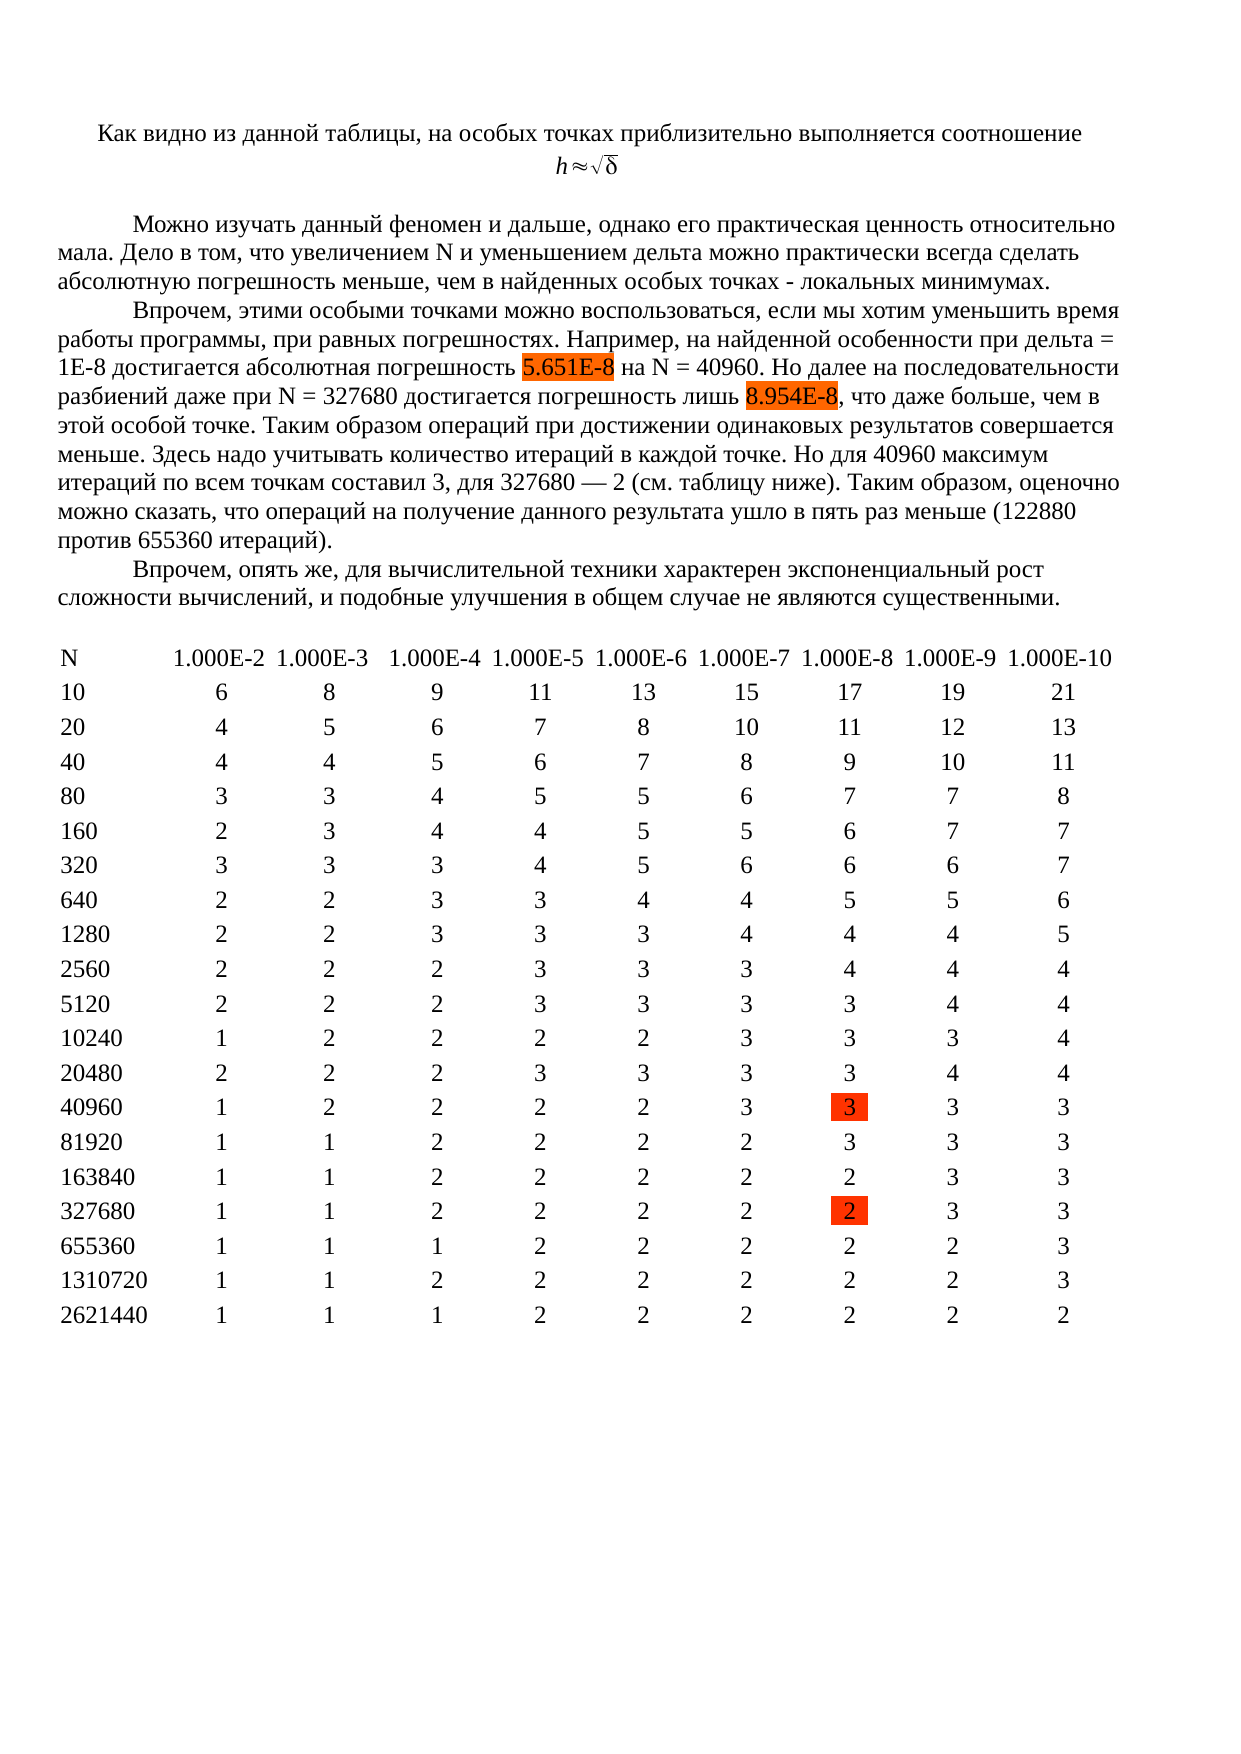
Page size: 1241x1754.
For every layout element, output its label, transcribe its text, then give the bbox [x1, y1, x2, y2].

table_cell 2 [273, 1020, 385, 1055]
table_cell 4 [385, 778, 488, 813]
table_cell 2 [170, 986, 273, 1020]
text Можно изучать данный феномен и дальше, однако его практическая ценность относительно мала. Дело в том, что увеличением N и уменьшением дельта можно практически всегда сделать абсолютную погрешность меньше, чем в найденных особых точках - локальных минимумах. [57, 209, 1122, 295]
table_header 1.000E-2 [170, 640, 273, 674]
table_cell 13 [592, 675, 695, 709]
table_cell 8 [695, 744, 798, 778]
table_cell 5 [695, 813, 798, 847]
table_cell 3 [1004, 1124, 1122, 1159]
table_cell 11 [489, 675, 592, 709]
table_cell 160 [57, 813, 170, 847]
table_cell 4 [592, 882, 695, 917]
table_header 1.000E-5 [489, 640, 592, 674]
table_cell 2 [489, 1090, 592, 1124]
text Впрочем, этими особыми точками можно воспользоваться, если мы хотим уменьшить время работы программы, при равных погрешностях. Например, на найденной особенности при дельта = 1Е-8 достигается абсолютная погрешность 5.651E-8 на N = 40960. Но далее на последовательности разбиений даже при N = 327680 достигается погрешность лишь 8.954E-8, что даже больше, чем в этой особой точке. Таким образом операций при достижении одинаковых результатов совершается меньше. Здесь надо учитывать количество итераций в каждой точке. Но для 40960 максимум итераций по всем точкам составил 3, для 327680 — 2 (см. таблицу ниже). Таким образом, оценочно можно сказать, что операций на получение данного результата ушло в пять раз меньше (122880 против 655360 итераций). [57, 295, 1122, 554]
table_cell 2 [385, 951, 488, 986]
table_header 1.000E-10 [1004, 640, 1122, 674]
table_cell 3 [798, 1055, 901, 1089]
table_cell 3 [901, 1159, 1004, 1193]
table_cell 6 [798, 813, 901, 847]
table_cell 1 [170, 1159, 273, 1193]
table_cell 20 [57, 709, 170, 744]
table_cell 655360 [57, 1228, 170, 1262]
table_cell 10 [901, 744, 1004, 778]
table_cell 2 [385, 1020, 488, 1055]
table_cell 6 [385, 709, 488, 744]
table_cell 2 [592, 1090, 695, 1124]
table_cell 1 [170, 1193, 273, 1228]
table_header 1.000E-4 [385, 640, 488, 674]
table_cell 11 [798, 709, 901, 744]
table_cell 3 [798, 1090, 901, 1124]
table_cell 10 [695, 709, 798, 744]
table_cell 6 [901, 848, 1004, 882]
table_cell 1 [273, 1124, 385, 1159]
table_cell 11 [1004, 744, 1122, 778]
table_cell 4 [1004, 986, 1122, 1020]
table_cell 3 [1004, 1159, 1122, 1193]
table_cell 5120 [57, 986, 170, 1020]
table_cell 3 [170, 778, 273, 813]
table_cell 5 [592, 778, 695, 813]
table_cell 8 [592, 709, 695, 744]
table_cell 2 [273, 1090, 385, 1124]
table_cell 3 [695, 1020, 798, 1055]
table_cell 5 [273, 709, 385, 744]
table_cell 7 [1004, 813, 1122, 847]
table_cell 3 [1004, 1263, 1122, 1297]
table_cell 6 [1004, 882, 1122, 917]
table_header 1.000E-6 [592, 640, 695, 674]
table_cell 2 [798, 1193, 901, 1228]
table_cell 9 [798, 744, 901, 778]
table_cell 20480 [57, 1055, 170, 1089]
table_cell 2 [170, 813, 273, 847]
table_cell 1 [273, 1263, 385, 1297]
table_cell 4 [695, 882, 798, 917]
table_header 1.000E-8 [798, 640, 901, 674]
table_cell 1 [170, 1090, 273, 1124]
table_cell 9 [385, 675, 488, 709]
table_cell 2 [385, 1055, 488, 1089]
table_cell 2 [695, 1193, 798, 1228]
table_cell 19 [901, 675, 1004, 709]
table_cell 4 [1004, 1020, 1122, 1055]
table_cell 8 [273, 675, 385, 709]
table_cell 2 [695, 1297, 798, 1332]
table_cell 3 [385, 848, 488, 882]
table_cell 2 [798, 1263, 901, 1297]
table_cell 2 [592, 1193, 695, 1228]
text Впрочем, опять же, для вычислительной техники характерен экспоненциальный рост сложности вычислений, и подобные улучшения в общем случае не являются существенными. [57, 554, 1122, 611]
table_cell 2 [592, 1297, 695, 1332]
text Как видно из данной таблицы, на особых точках приблизительно выполняется соотношение [57, 118, 1122, 180]
table_cell 4 [1004, 951, 1122, 986]
table_cell 3 [489, 951, 592, 986]
table_cell 4 [798, 951, 901, 986]
table_cell 15 [695, 675, 798, 709]
table_cell 2 [695, 1228, 798, 1262]
table_cell 3 [798, 1124, 901, 1159]
table_cell 3 [901, 1193, 1004, 1228]
table_cell 640 [57, 882, 170, 917]
table_cell 6 [695, 778, 798, 813]
table_cell 3 [695, 951, 798, 986]
table_cell 2 [170, 951, 273, 986]
table_cell 2560 [57, 951, 170, 986]
table_cell 3 [489, 986, 592, 1020]
table_cell 3 [489, 917, 592, 951]
table_cell 8 [1004, 778, 1122, 813]
table_cell 7 [1004, 848, 1122, 882]
table_cell 2 [170, 917, 273, 951]
table_cell 4 [385, 813, 488, 847]
table_cell 1 [170, 1228, 273, 1262]
table_cell 2 [385, 1263, 488, 1297]
table_cell 17 [798, 675, 901, 709]
table_cell 2 [170, 1055, 273, 1089]
table_cell 81920 [57, 1124, 170, 1159]
table_cell 3 [798, 1020, 901, 1055]
table_cell 3 [273, 813, 385, 847]
table_cell 4 [901, 917, 1004, 951]
table_cell 3 [592, 986, 695, 1020]
table_cell 2 [273, 951, 385, 986]
table_cell 3 [901, 1090, 1004, 1124]
table_header 1.000E-7 [695, 640, 798, 674]
table_cell 2 [798, 1159, 901, 1193]
table_cell 4 [901, 986, 1004, 1020]
table_cell 4 [489, 848, 592, 882]
table_cell 2 [170, 882, 273, 917]
table_cell 2 [592, 1124, 695, 1159]
table_cell 1 [170, 1263, 273, 1297]
table_cell 1 [273, 1297, 385, 1332]
table_cell 3 [592, 951, 695, 986]
table_cell 4 [901, 1055, 1004, 1089]
table_cell 5 [592, 813, 695, 847]
table_cell 3 [170, 848, 273, 882]
table_cell 3 [1004, 1228, 1122, 1262]
table_header N [57, 640, 170, 674]
table_cell 3 [592, 917, 695, 951]
table_cell 6 [798, 848, 901, 882]
table_cell 3 [695, 1090, 798, 1124]
table_cell 4 [273, 744, 385, 778]
table_cell 2 [385, 1090, 488, 1124]
table_cell 7 [798, 778, 901, 813]
table_cell 1310720 [57, 1263, 170, 1297]
table_cell 2 [695, 1124, 798, 1159]
table_cell 2 [273, 1055, 385, 1089]
table_cell 12 [901, 709, 1004, 744]
table_cell 2 [273, 986, 385, 1020]
table_cell 3 [592, 1055, 695, 1089]
table_cell 1 [385, 1228, 488, 1262]
table_cell 7 [901, 813, 1004, 847]
table_cell 2 [489, 1228, 592, 1262]
table_cell 3 [1004, 1193, 1122, 1228]
table_cell 6 [695, 848, 798, 882]
table_header 1.000E-3 [273, 640, 385, 674]
table_cell 163840 [57, 1159, 170, 1193]
table_cell 1 [385, 1297, 488, 1332]
table_cell 2 [901, 1263, 1004, 1297]
table_cell 2 [901, 1297, 1004, 1332]
table_cell 2 [489, 1020, 592, 1055]
table_cell 2 [385, 986, 488, 1020]
table_cell 3 [798, 986, 901, 1020]
table_cell 5 [385, 744, 488, 778]
table_cell 327680 [57, 1193, 170, 1228]
table_cell 5 [592, 848, 695, 882]
table_cell 3 [489, 1055, 592, 1089]
table_cell 1 [273, 1228, 385, 1262]
table_cell 40960 [57, 1090, 170, 1124]
table_cell 2 [489, 1159, 592, 1193]
table_cell 2 [273, 917, 385, 951]
table_cell 2 [489, 1124, 592, 1159]
table_cell 1 [170, 1124, 273, 1159]
table_cell 1 [273, 1159, 385, 1193]
table_cell 13 [1004, 709, 1122, 744]
table_cell 4 [901, 951, 1004, 986]
table_cell 6 [170, 675, 273, 709]
table_cell 1 [170, 1297, 273, 1332]
table_cell 2 [592, 1020, 695, 1055]
table_cell 2 [901, 1228, 1004, 1262]
table_cell 2 [695, 1263, 798, 1297]
table_cell 2 [489, 1193, 592, 1228]
table_cell 2621440 [57, 1297, 170, 1332]
table_cell 7 [901, 778, 1004, 813]
table_cell 4 [489, 813, 592, 847]
table_cell 2 [798, 1228, 901, 1262]
table_cell 80 [57, 778, 170, 813]
table_cell 5 [798, 882, 901, 917]
table_cell 2 [385, 1193, 488, 1228]
table_cell 4 [170, 709, 273, 744]
table_cell 2 [385, 1159, 488, 1193]
table_cell 40 [57, 744, 170, 778]
table_cell 3 [385, 882, 488, 917]
table_cell 10240 [57, 1020, 170, 1055]
table_cell 3 [273, 848, 385, 882]
table_cell 1280 [57, 917, 170, 951]
table_cell 2 [489, 1297, 592, 1332]
table_cell 2 [592, 1263, 695, 1297]
table_cell 10 [57, 675, 170, 709]
table_cell 2 [489, 1263, 592, 1297]
table_header 1.000E-9 [901, 640, 1004, 674]
table_cell 4 [1004, 1055, 1122, 1089]
table_cell 7 [489, 709, 592, 744]
table_cell 21 [1004, 675, 1122, 709]
table_cell 4 [798, 917, 901, 951]
table_cell 3 [1004, 1090, 1122, 1124]
table_cell 3 [901, 1124, 1004, 1159]
table_cell 5 [489, 778, 592, 813]
table_cell 7 [592, 744, 695, 778]
table_cell 1 [273, 1193, 385, 1228]
table_cell 2 [695, 1159, 798, 1193]
table_cell 2 [385, 1124, 488, 1159]
table_cell 3 [489, 882, 592, 917]
table_cell 5 [901, 882, 1004, 917]
table_cell 6 [489, 744, 592, 778]
table_cell 3 [695, 1055, 798, 1089]
table_cell 1 [170, 1020, 273, 1055]
table_cell 4 [695, 917, 798, 951]
table_cell 5 [1004, 917, 1122, 951]
table_cell 2 [592, 1228, 695, 1262]
table_cell 2 [273, 882, 385, 917]
table_cell 2 [592, 1159, 695, 1193]
table_cell 2 [1004, 1297, 1122, 1332]
table_cell 3 [273, 778, 385, 813]
table_cell 2 [798, 1297, 901, 1332]
table_cell 320 [57, 848, 170, 882]
table_cell 3 [901, 1020, 1004, 1055]
table_cell 3 [385, 917, 488, 951]
table_cell 4 [170, 744, 273, 778]
table_cell 3 [695, 986, 798, 1020]
